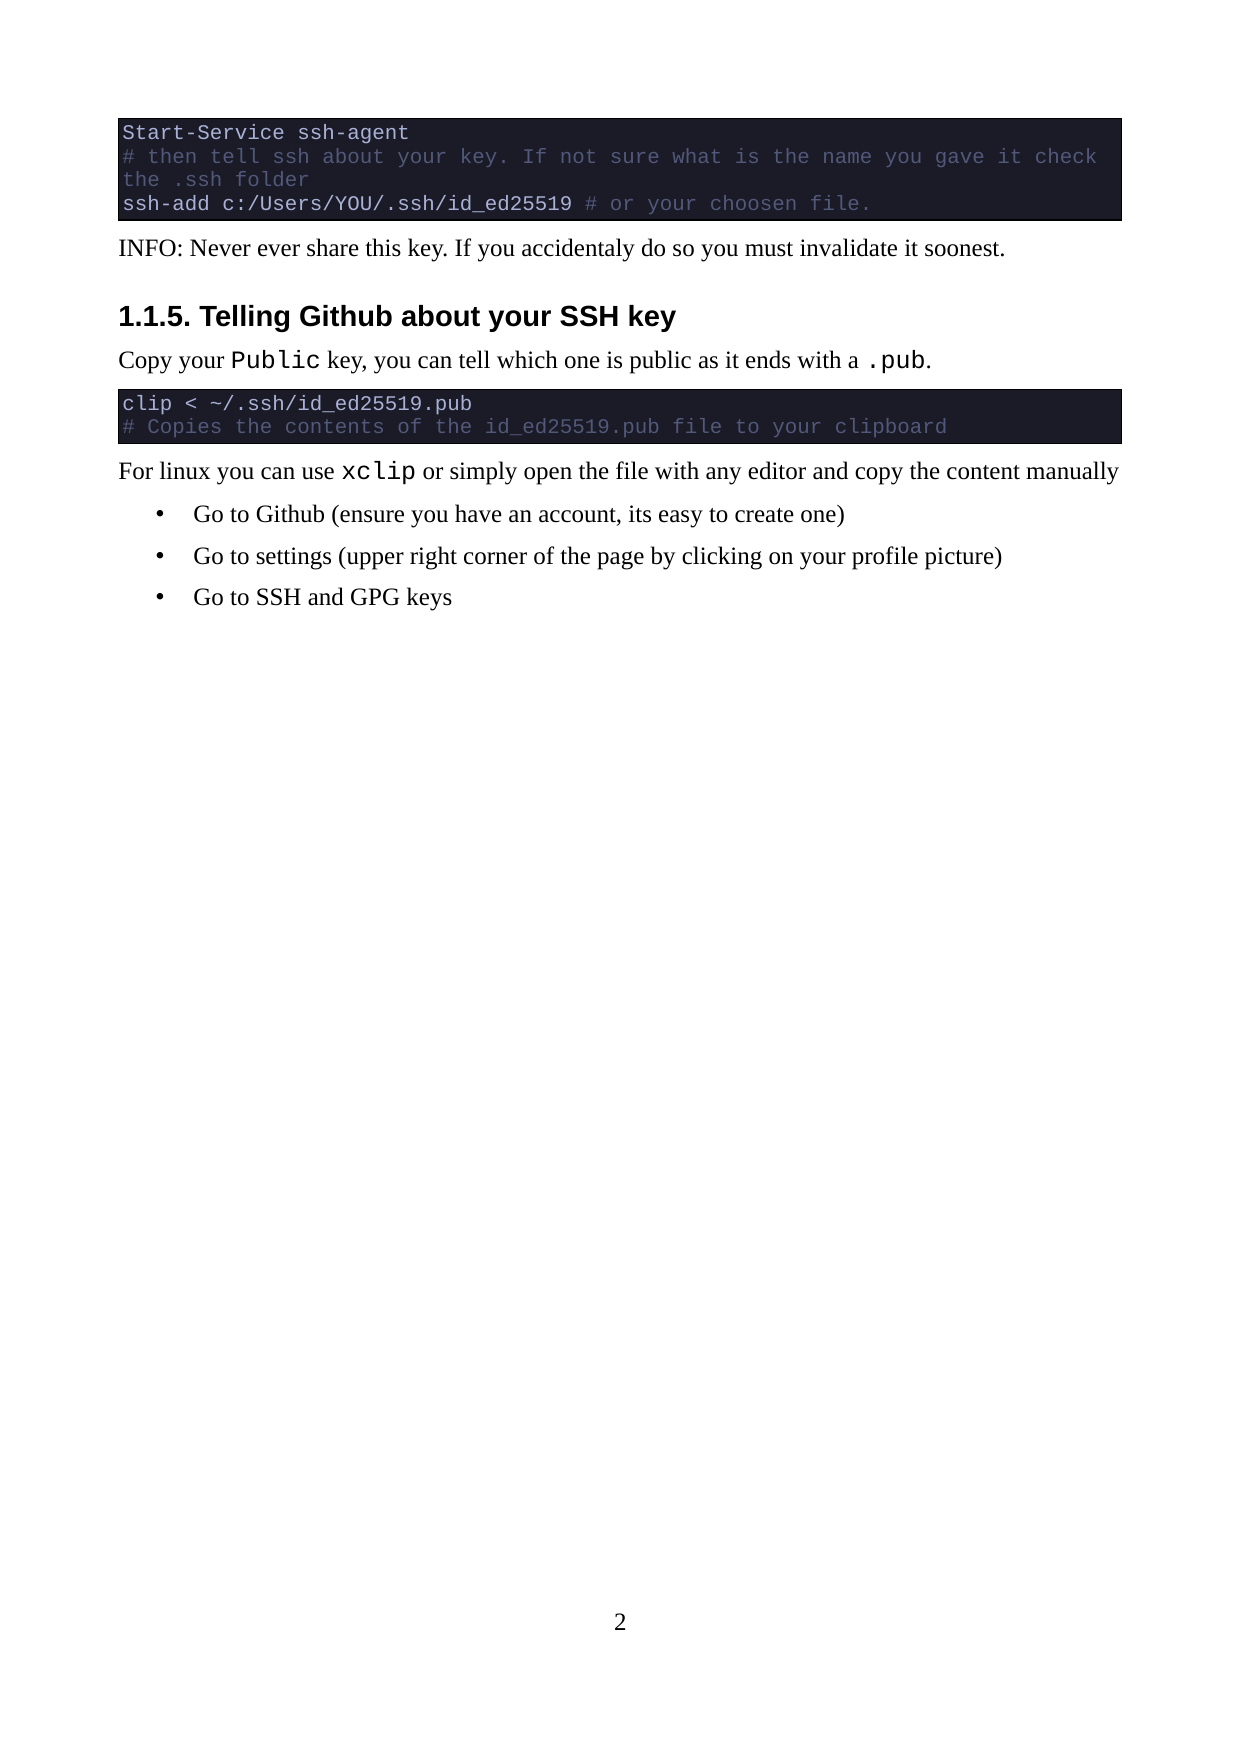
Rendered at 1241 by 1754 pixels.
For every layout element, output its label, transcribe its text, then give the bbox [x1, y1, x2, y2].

text clip < ~/.ssh/id_ed25519.pub [119, 390, 1121, 412]
text ssh-add c:/Users/YOU/.ssh/id_ed25519 # or your choosen file. [119, 189, 1121, 219]
list Go to Github (ensure you have an account, its easy to create one) [156, 499, 1122, 528]
subtitle Telling Github about your SSH key [118, 299, 1122, 333]
text INFO: Never ever share this key. If you accidentaly do so you must invalidate it soonest. [118, 233, 1122, 262]
text For linux you can use xclip or simply open the file with any editor and copy the content manually [118, 456, 1122, 487]
text Copy your Public key, you can tell which one is public as it ends with a .pub. [118, 345, 1122, 376]
list Go to SSH and GPG keys [156, 582, 1122, 611]
text # Copies the contents of the id_ed25519.pub file to your clipboard [119, 412, 1121, 443]
text Start-Service ssh-agent [119, 119, 1121, 142]
list Go to settings (upper right corner of the page by clicking on your profile picture) [156, 541, 1122, 569]
text # then tell ssh about your key. If not sure what is the name you gave it check the .ssh folder [119, 142, 1121, 189]
